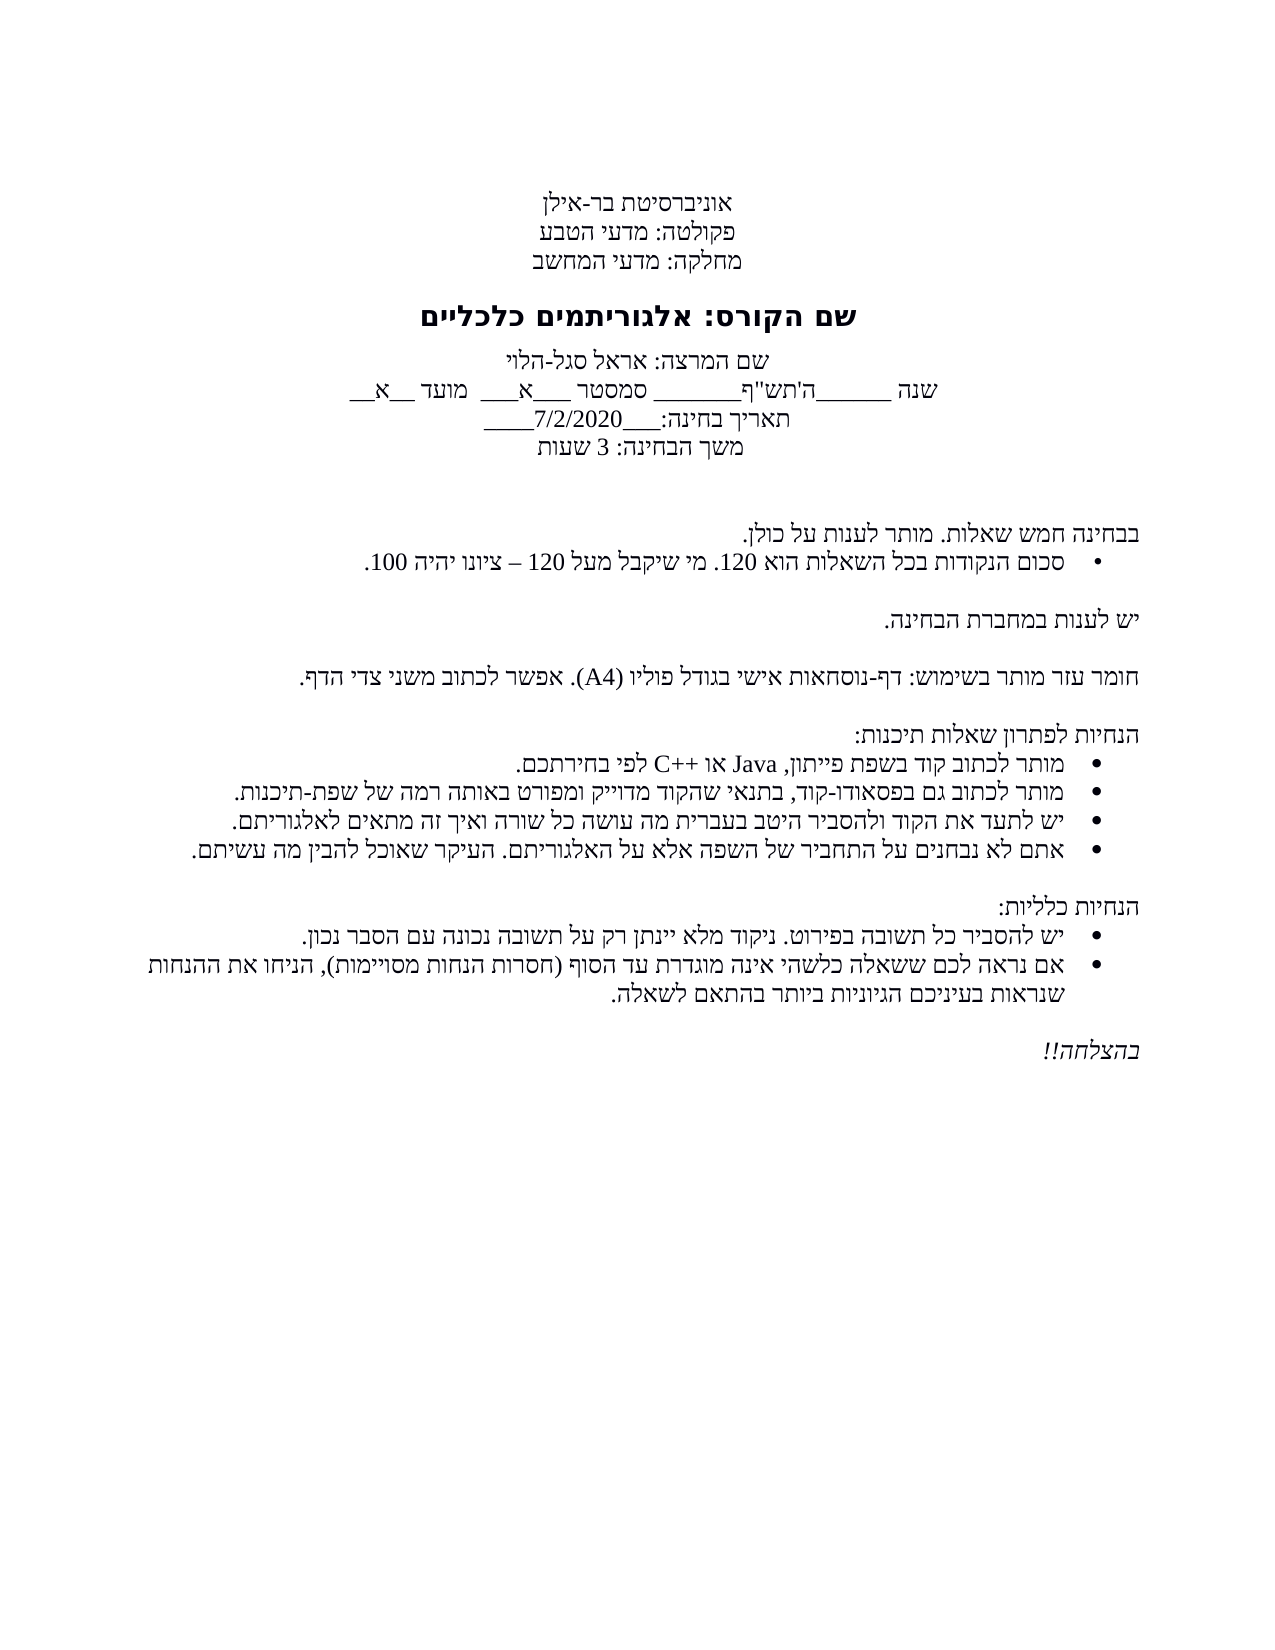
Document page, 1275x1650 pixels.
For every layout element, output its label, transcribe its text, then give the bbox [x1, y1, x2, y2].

subtitle שם הקורס: אלגוריתמים כלכליים [135, 300, 1140, 334]
text תאריך בחינה:___7/2/2020____ [135, 404, 1140, 432]
list מותר לכתוב קוד בשפת פייתון, Java או ++C לפי בחירתכם. [135, 749, 1102, 777]
list יש לתעד את הקוד ולהסביר היטב בעברית מה עושה כל שורה ואיך זה מתאים לאלגוריתם. [135, 806, 1102, 835]
text הנחיות לפתרון שאלות תיכנות: [135, 720, 1140, 749]
text הנחיות כלליות: [135, 892, 1140, 921]
list מותר לכתוב גם בפסאודו-קוד, בתנאי שהקוד מדוייק ומפורט באותה רמה של שפת-תיכנות. [135, 777, 1102, 806]
text בבחינה חמש שאלות. מותר לענות על כולן. [135, 519, 1140, 547]
text פקולטה: מדעי הטבע [135, 217, 1140, 246]
text אוניברסיטת בר-אילן [135, 188, 1140, 217]
text חומר עזר מותר בשימוש: דף-נוסחאות אישי בגודל פוליו (A4). אפשר לכתוב משני צדי הדף. [135, 662, 1140, 691]
text בהצלחה!! [135, 1036, 1140, 1065]
text שם המרצה: אראל סגל-הלוי [135, 346, 1140, 375]
list יש להסביר כל תשובה בפירוט. ניקוד מלא יינתן רק על תשובה נכונה עם הסבר נכון. [135, 921, 1102, 950]
text מחלקה: מדעי המחשב [135, 246, 1140, 275]
text שנה ______ה'תש"ף_______ סמסטר ___א___ מועד __א__ [135, 375, 1140, 404]
list אתם לא נבחנים על התחביר של השפה אלא על האלגוריתם. העיקר שאוכל להבין מה עשיתם. [135, 835, 1102, 864]
text משך הבחינה: 3 שעות [135, 432, 1140, 461]
list סכום הנקודות בכל השאלות הוא 120. מי שיקבל מעל 120 – ציונו יהיה 100. [135, 547, 1102, 576]
text יש לענות במחברת הבחינה. [135, 605, 1140, 634]
list אם נראה לכם ששאלה כלשהי אינה מוגדרת עד הסוף (חסרות הנחות מסויימות), הניחו את ההנחות שנראות בעיניכם הגיוניות ביותר בהתאם לשאלה. [135, 950, 1102, 1007]
